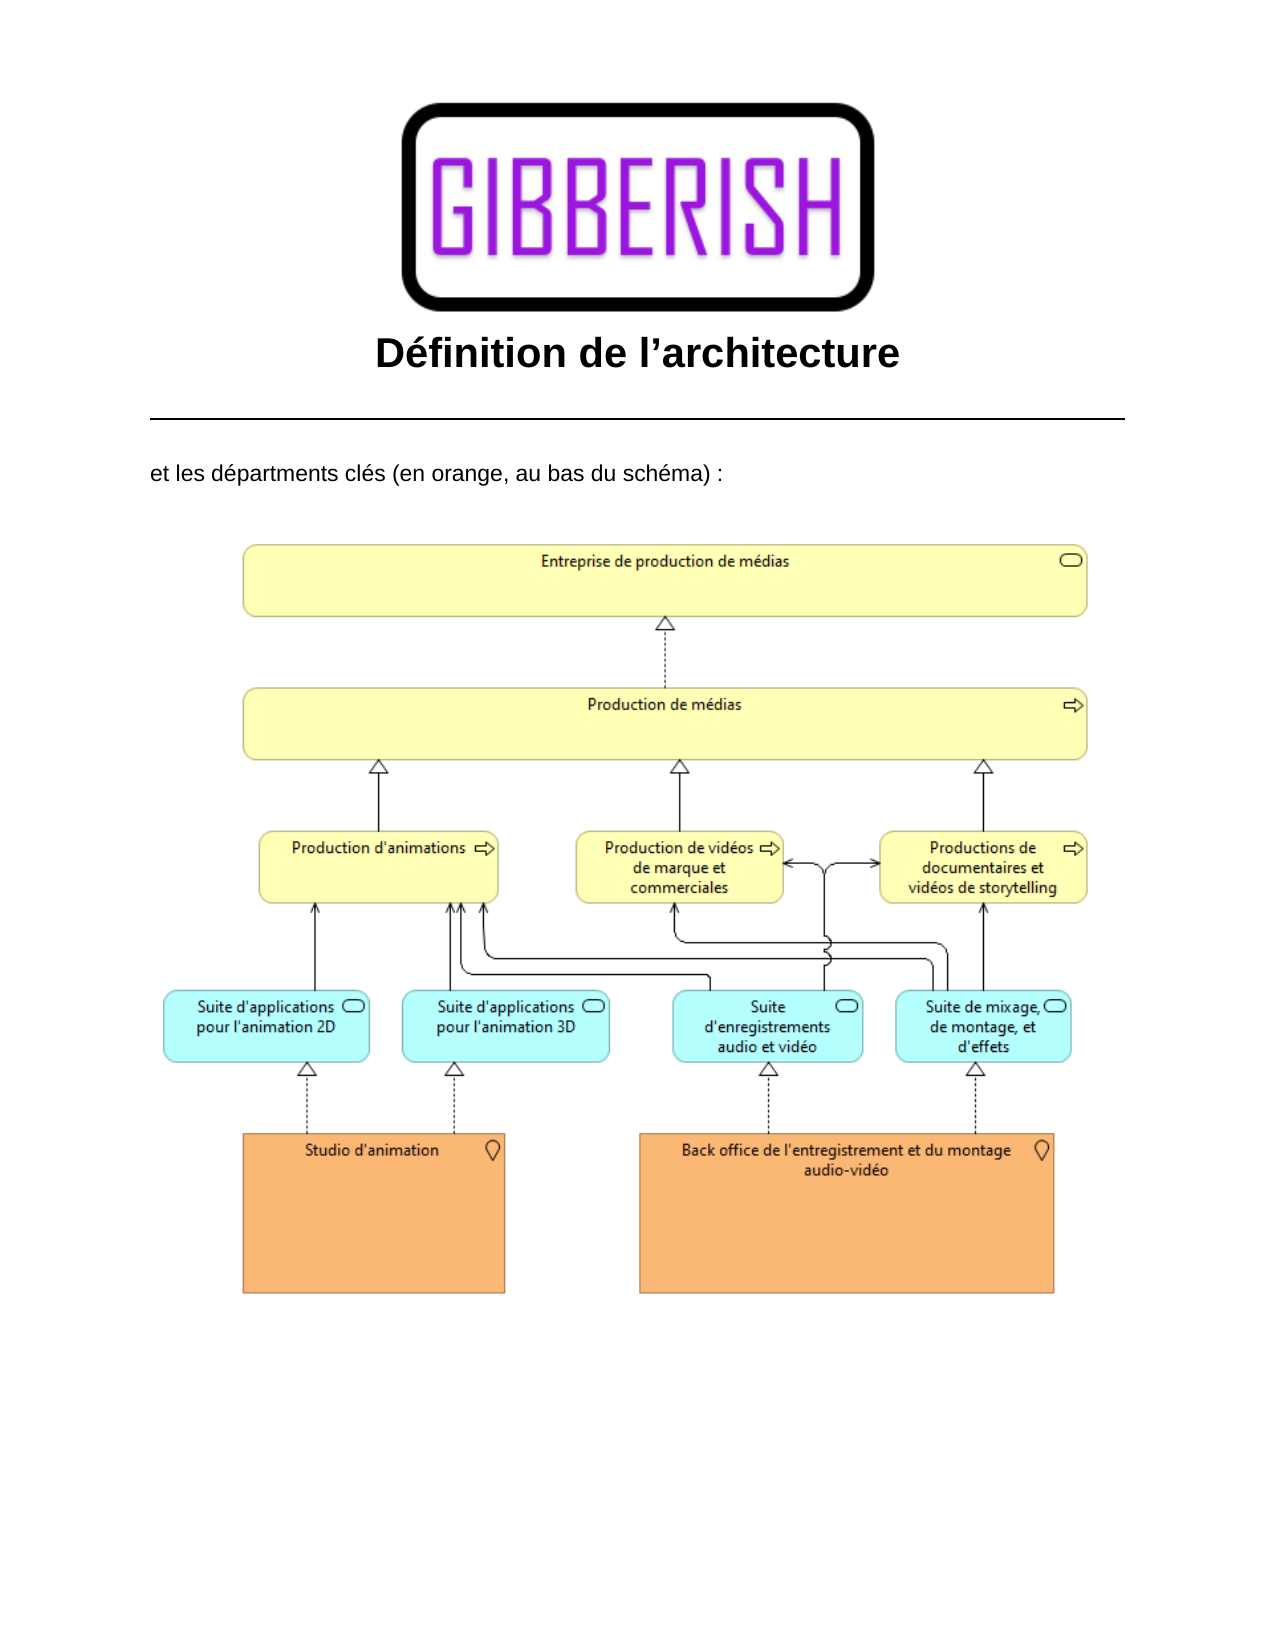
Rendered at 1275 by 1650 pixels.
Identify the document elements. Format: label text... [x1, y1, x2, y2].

text et les départments clés (en orange, au bas du schéma) : [150, 460, 1125, 486]
picture [388, 86, 887, 329]
picture [150, 531, 1101, 1307]
